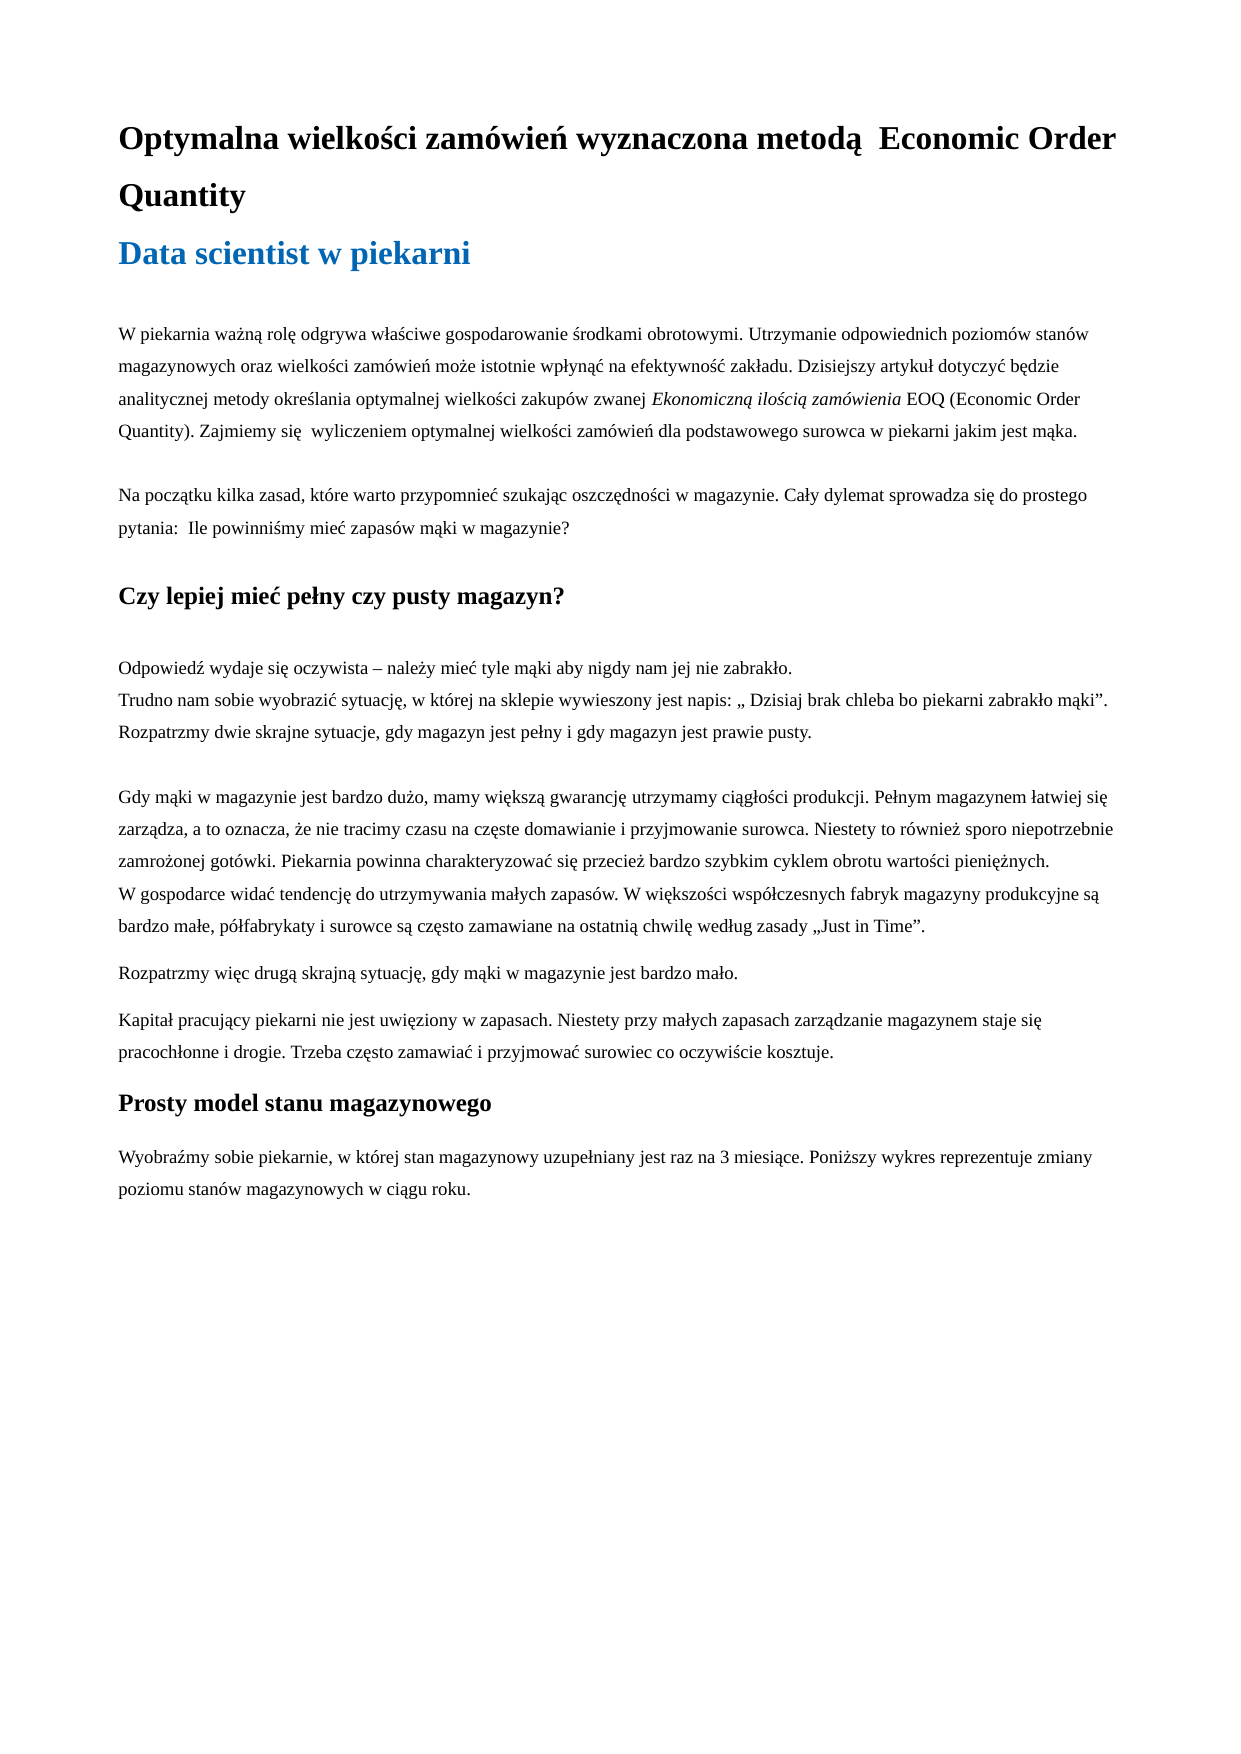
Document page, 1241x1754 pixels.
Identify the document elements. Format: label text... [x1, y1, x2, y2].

text Trudno nam sobie wyobrazić sytuację, w której na sklepie wywieszony jest napis: „ Dzisiaj brak chleba bo piekarni zabrakło mąki”. Rozpatrzmy dwie skrajne sytuacje, gdy magazyn jest pełny i gdy magazyn jest prawie pusty. [118, 689, 1122, 743]
text Kapitał pracujący piekarni nie jest uwięziony w zapasach. Niestety przy małych zapasach zarządzanie magazynem staje się pracochłonne i drogie. Trzeba często zamawiać i przyjmować surowiec co oczywiście kosztuje. [118, 1009, 1122, 1063]
text W piekarnia ważną rolę odgrywa właściwe gospodarowanie środkami obrotowymi. Utrzymanie odpowiednich poziomów stanów magazynowych oraz wielkości zamówień może istotnie wpłynąć na efektywność zakładu. Dzisiejszy artykuł dotyczyć będzie analitycznej metody określania optymalnej wielkości zakupów zwanej Ekonomiczną ilością zamówienia EOQ (Economic Order Quantity). Zajmiemy się wyliczeniem optymalnej wielkości zamówień dla podstawowego surowca w piekarni jakim jest mąka. [118, 323, 1122, 441]
text Optymalna wielkości zamówień wyznaczona metodą Economic Order Quantity [118, 118, 1122, 214]
text W gospodarce widać tendencję do utrzymywania małych zapasów. W większości współczesnych fabryk magazyny produkcyjne są bardzo małe, półfabrykaty i surowce są często zamawiane na ostatnią chwilę według zasady „Just in Time”. [118, 883, 1122, 937]
text Na początku kilka zasad, które warto przypomnieć szukając oszczędności w magazynie. Cały dylemat sprowadza się do prostego pytania: Ile powinniśmy mieć zapasów mąki w magazynie? [118, 484, 1122, 538]
text Wyobraźmy sobie piekarnie, w której stan magazynowy uzupełniany jest raz na 3 miesiące. Poniższy wykres reprezentuje zmiany poziomu stanów magazynowych w ciągu roku. [118, 1146, 1122, 1199]
text Czy lepiej mieć pełny czy pusty magazyn? [118, 581, 1122, 610]
text Odpowiedź wydaje się oczywista – należy mieć tyle mąki aby nigdy nam jej nie zabrakło. [118, 657, 1122, 678]
text Data scientist w piekarni [118, 233, 1122, 271]
text Gdy mąki w magazynie jest bardzo dużo, mamy większą gwarancję utrzymamy ciągłości produkcji. Pełnym magazynem łatwiej się zarządza, a to oznacza, że nie tracimy czasu na częste domawianie i przyjmowanie surowca. Niestety to również sporo niepotrzebnie zamrożonej gotówki. Piekarnia powinna charakteryzować się przecież bardzo szybkim cyklem obrotu wartości pieniężnych. [118, 786, 1122, 872]
text Prosty model stanu magazynowego [118, 1088, 1122, 1117]
text Rozpatrzmy więc drugą skrajną sytuację, gdy mąki w magazynie jest bardzo mało. [118, 962, 1122, 983]
